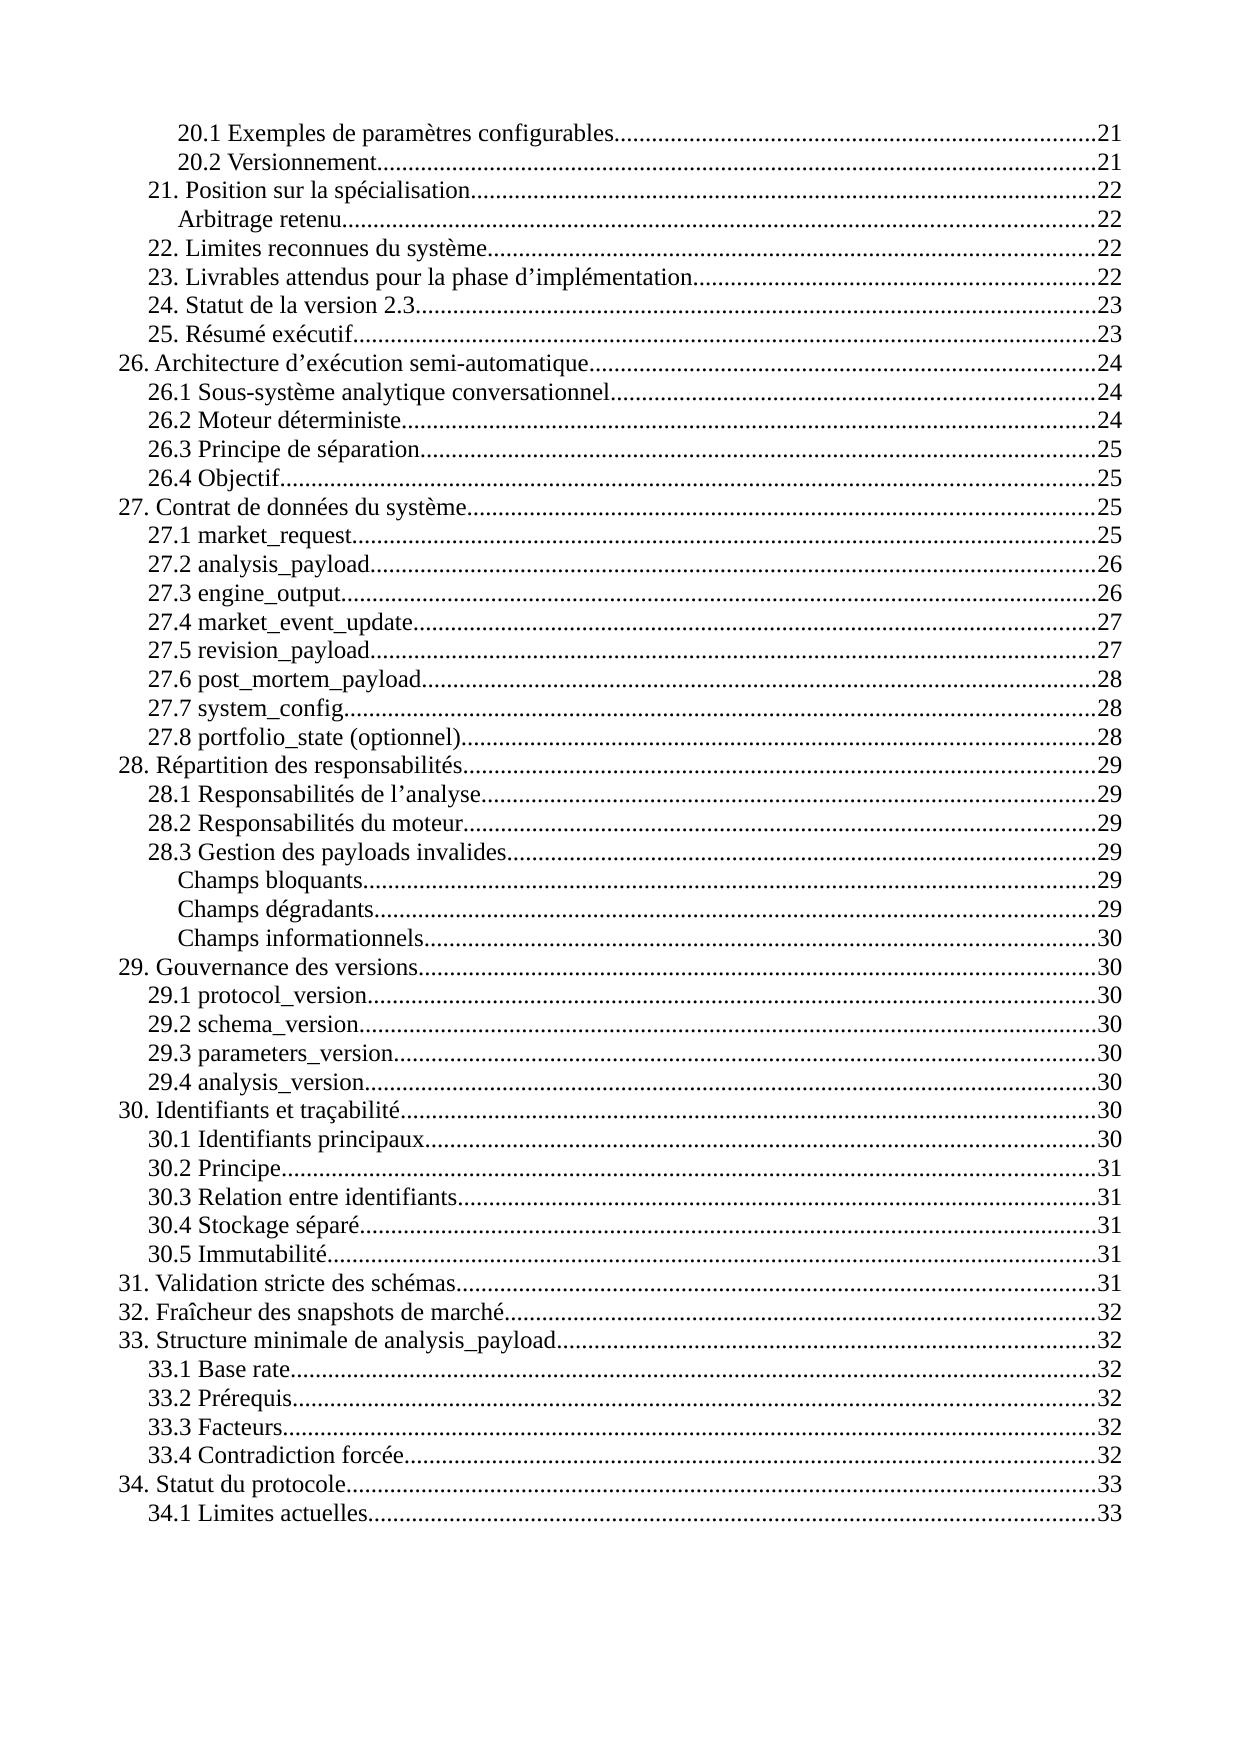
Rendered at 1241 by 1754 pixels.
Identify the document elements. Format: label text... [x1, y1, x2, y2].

text 27.4 market_event_update 27 [148, 607, 1122, 636]
text 27.2 analysis_payload 26 [148, 549, 1122, 578]
text 30.2 Principe 31 [148, 1153, 1122, 1182]
text 34.1 Limites actuelles 33 [148, 1498, 1122, 1527]
text 31. Validation stricte des schémas 31 [118, 1268, 1122, 1297]
text 27.3 engine_output 26 [148, 578, 1122, 607]
text 25. Résumé exécutif 23 [148, 319, 1122, 348]
text 20.1 Exemples de paramètres configurables 21 [177, 118, 1122, 147]
text 26.1 Sous-système analytique conversationnel 24 [148, 377, 1122, 406]
text 27.1 market_request 25 [148, 521, 1122, 549]
text 28.2 Responsabilités du moteur 29 [148, 808, 1122, 837]
text 27.5 revision_payload 27 [148, 636, 1122, 664]
text 33. Structure minimale de analysis_payload 32 [118, 1326, 1122, 1354]
text Champs bloquants 29 [177, 866, 1122, 894]
text 29.3 parameters_version 30 [148, 1038, 1122, 1067]
text 21. Position sur la spécialisation 22 [148, 176, 1122, 204]
text Champs informationnels 30 [177, 923, 1122, 952]
text 32. Fraîcheur des snapshots de marché 32 [118, 1297, 1122, 1326]
text 28.1 Responsabilités de l’analyse 29 [148, 779, 1122, 808]
text 33.3 Facteurs 32 [148, 1412, 1122, 1441]
text 28.3 Gestion des payloads invalides 29 [148, 837, 1122, 866]
text 33.1 Base rate 32 [148, 1354, 1122, 1383]
text 30.3 Relation entre identifiants 31 [148, 1182, 1122, 1211]
text 24. Statut de la version 2.3 23 [148, 291, 1122, 319]
text 30.5 Immutabilité 31 [148, 1239, 1122, 1268]
text 27.8 portfolio_state (optionnel) 28 [148, 722, 1122, 751]
text 29.2 schema_version 30 [148, 1009, 1122, 1038]
text 28. Répartition des responsabilités 29 [118, 751, 1122, 779]
text Arbitrage retenu 22 [177, 204, 1122, 233]
text 22. Limites reconnues du système 22 [148, 233, 1122, 262]
text 34. Statut du protocole 33 [118, 1469, 1122, 1498]
text 26.3 Principe de séparation 25 [148, 434, 1122, 463]
text 29. Gouvernance des versions 30 [118, 952, 1122, 981]
text Champs dégradants 29 [177, 894, 1122, 923]
text 30.1 Identifiants principaux 30 [148, 1124, 1122, 1153]
text 29.1 protocol_version 30 [148, 981, 1122, 1009]
text 30.4 Stockage séparé 31 [148, 1211, 1122, 1239]
text 26.4 Objectif 25 [148, 463, 1122, 492]
text 26. Architecture d’exécution semi-automatique 24 [118, 348, 1122, 377]
text 30. Identifiants et traçabilité 30 [118, 1096, 1122, 1124]
text 33.2 Prérequis 32 [148, 1383, 1122, 1412]
text 27.7 system_config 28 [148, 693, 1122, 722]
text 27.6 post_mortem_payload 28 [148, 664, 1122, 693]
text 33.4 Contradiction forcée 32 [148, 1441, 1122, 1469]
text 23. Livrables attendus pour la phase d’implémentation 22 [148, 262, 1122, 291]
text 20.2 Versionnement 21 [177, 147, 1122, 176]
text 27. Contrat de données du système 25 [118, 492, 1122, 521]
text 29.4 analysis_version 30 [148, 1067, 1122, 1096]
text 26.2 Moteur déterministe 24 [148, 406, 1122, 434]
